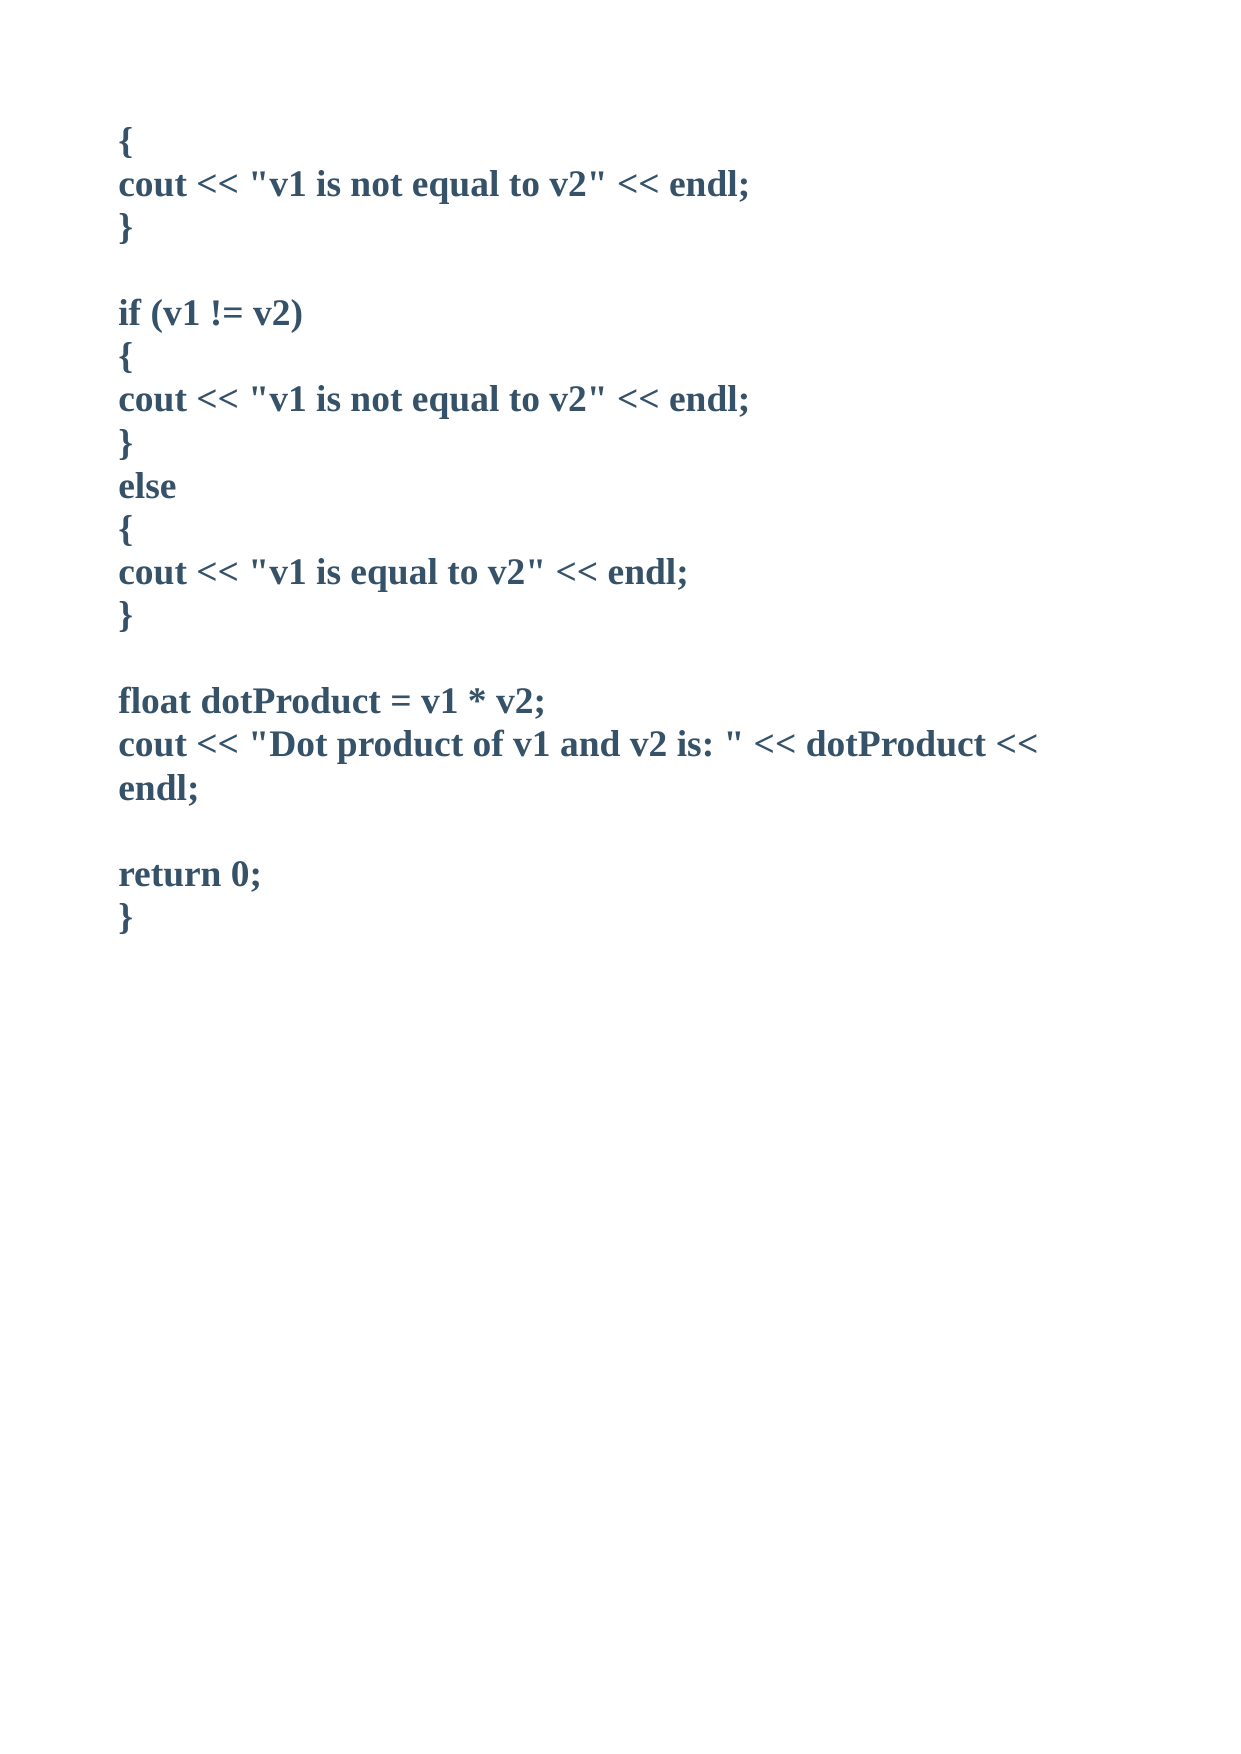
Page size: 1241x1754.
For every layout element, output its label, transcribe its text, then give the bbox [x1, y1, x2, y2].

text float dotProduct = v1 * v2; [118, 679, 1122, 722]
text } [118, 204, 1122, 247]
text { [118, 334, 1122, 377]
text cout << "v1 is equal to v2" << endl; [118, 549, 1122, 592]
text cout << "Dot product of v1 and v2 is: " << dotProduct << endl; [118, 722, 1122, 808]
text } [118, 420, 1122, 463]
text } [118, 894, 1122, 937]
text { [118, 506, 1122, 549]
text if (v1 != v2) [118, 291, 1122, 334]
text cout << "v1 is not equal to v2" << endl; [118, 161, 1122, 204]
text cout << "v1 is not equal to v2" << endl; [118, 377, 1122, 420]
text { [118, 118, 1122, 161]
text return 0; [118, 851, 1122, 894]
text } [118, 592, 1122, 636]
text else [118, 463, 1122, 506]
